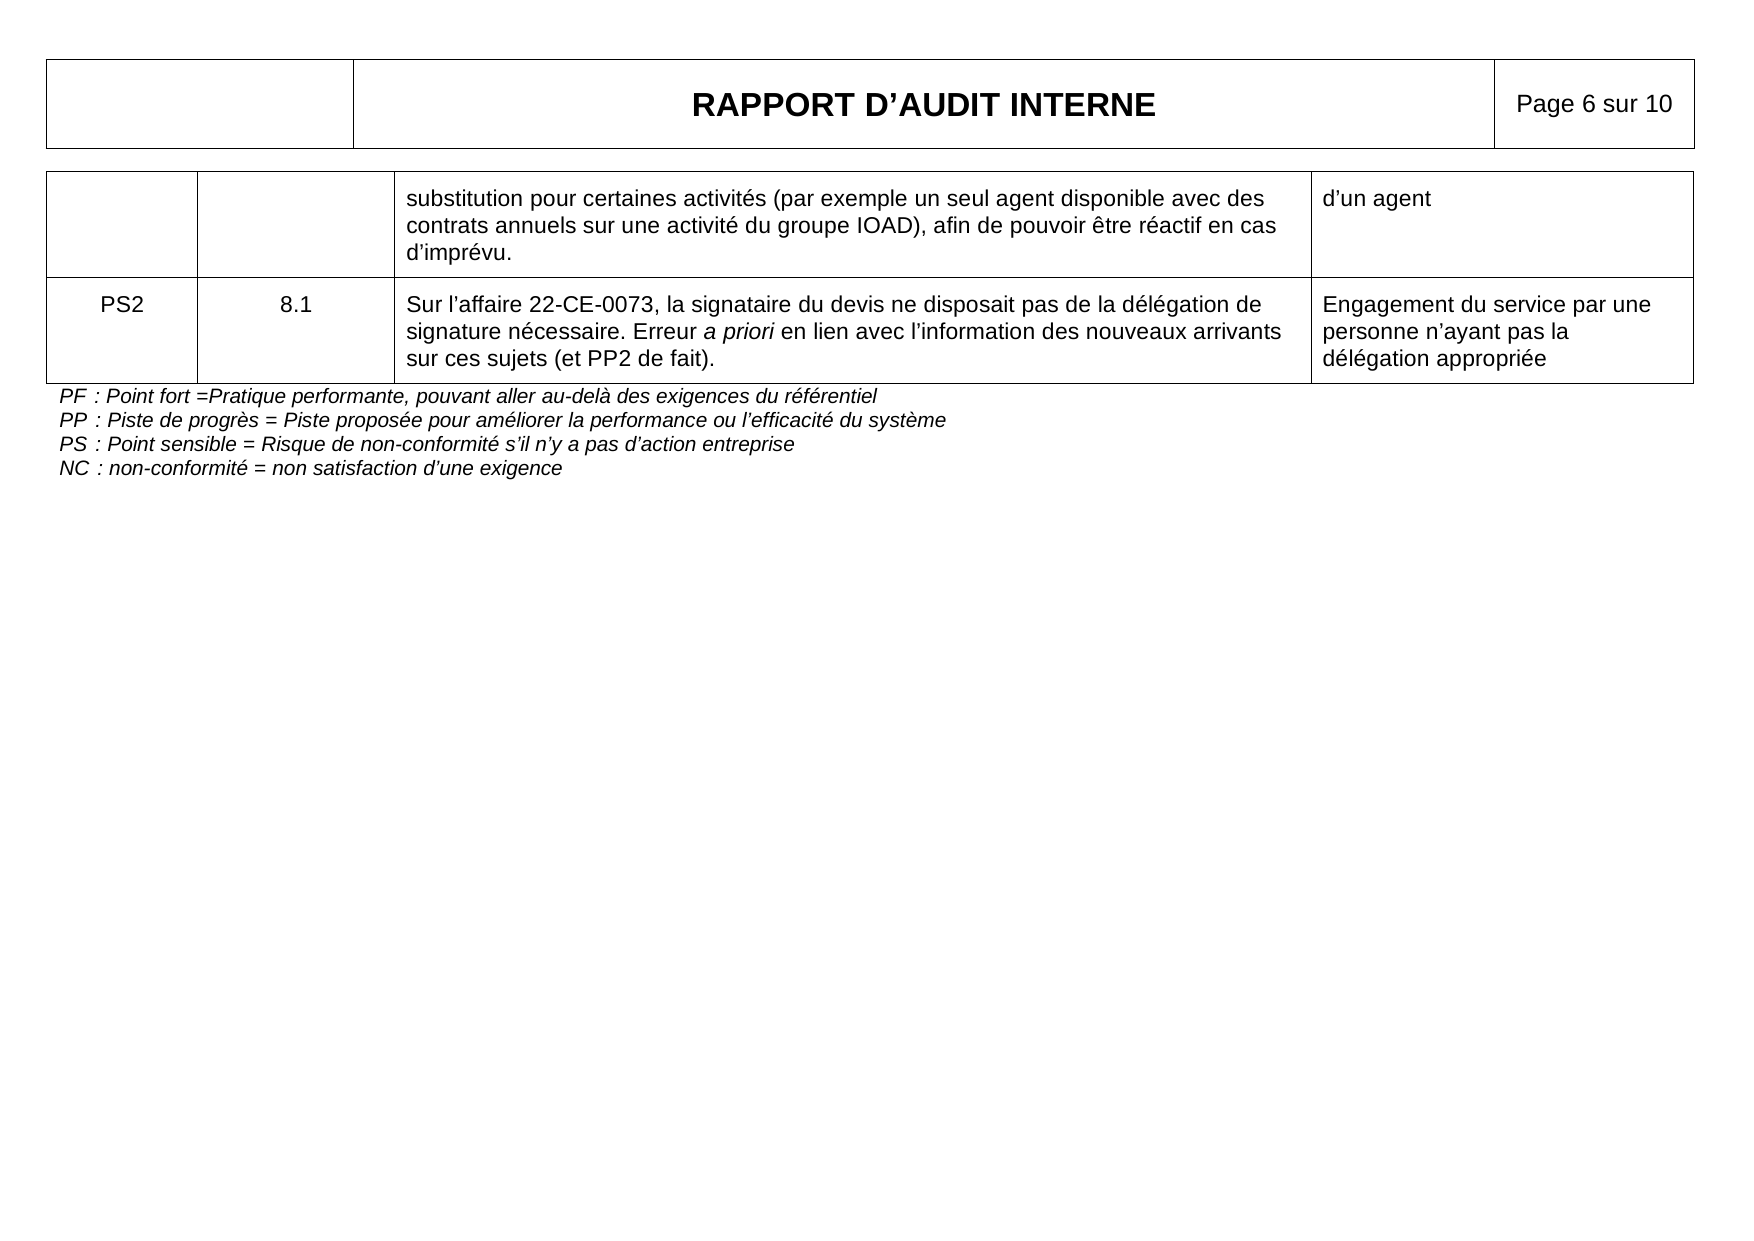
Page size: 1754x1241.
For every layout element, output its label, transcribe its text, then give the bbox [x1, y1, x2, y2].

text NC : non-conformité = non satisfaction d’une exigence [59, 456, 1754, 480]
table_cell [198, 172, 394, 277]
text PS : Point sensible = Risque de non-conformité s’il n’y a pas d’action entreprise [59, 432, 1695, 456]
table_cell d’un agent [1312, 172, 1693, 277]
text PP : Piste de progrès = Piste proposée pour améliorer la performance ou l’efficacité du système [59, 408, 1695, 432]
table_cell [47, 172, 197, 277]
table_cell PS2 [47, 278, 197, 383]
table_cell Engagement du service par une personne n’ayant pas la délégation appropriée [1312, 278, 1693, 383]
table_cell 8.1 [198, 278, 394, 383]
text PF : Point fort =Pratique performante, pouvant aller au-delà des exigences du référentiel [59, 384, 1695, 408]
table_cell Sur l’affaire 22-CE-0073, la signataire du devis ne disposait pas de la délégation de signature nécessaire. Erreur a priori en lien avec l’information des nouveaux arrivants sur ces sujets (et PP2 de fait). [395, 278, 1311, 383]
table_cell substitution pour certaines activités (par exemple un seul agent disponible avec des contrats annuels sur une activité du groupe IOAD), afin de pouvoir être réactif en cas d’imprévu. [395, 172, 1311, 277]
